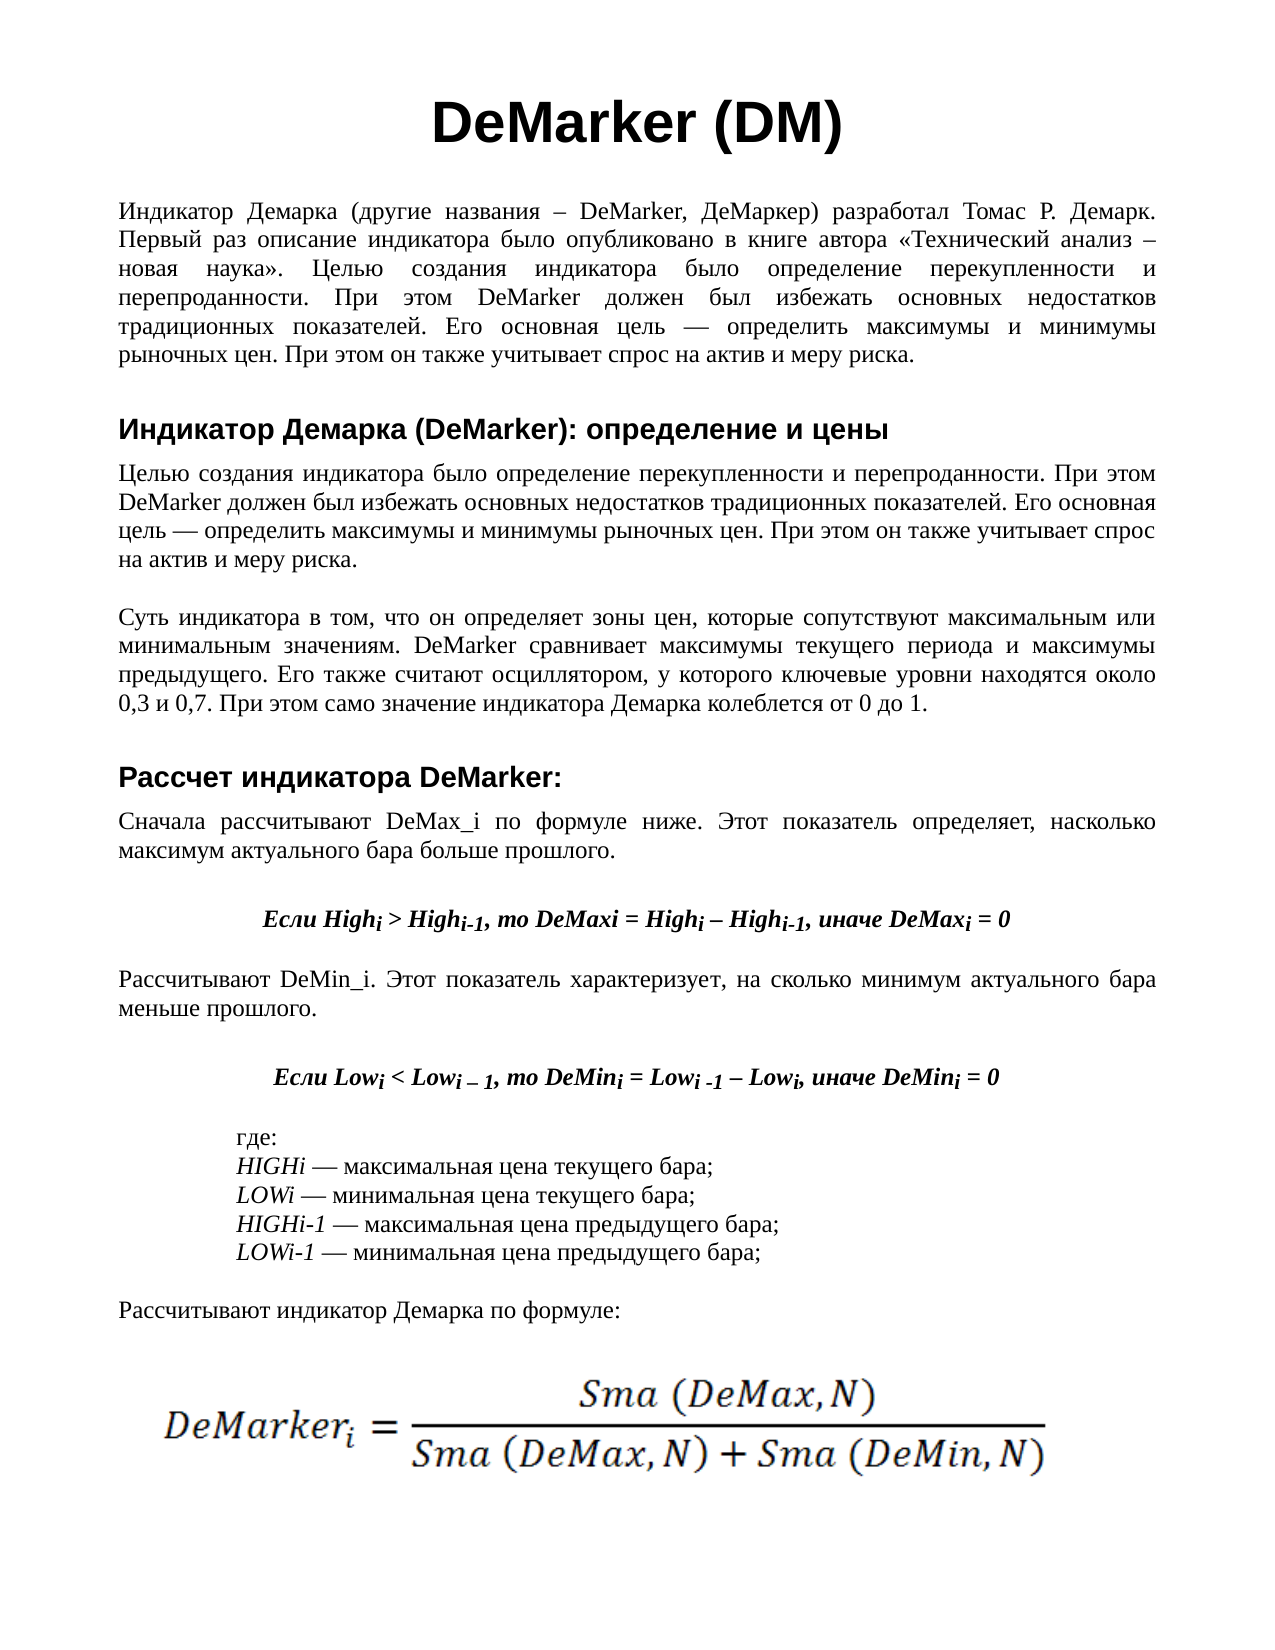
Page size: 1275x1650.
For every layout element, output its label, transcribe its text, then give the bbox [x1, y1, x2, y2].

picture [118, 1352, 1119, 1525]
subtitle Рассчет индикатора DeMarker: [118, 760, 1157, 794]
text Индикатор Демарка (другие названия – DeMarker, ДеМаркер) разработал Томас Р. Демарк. Первый раз описание индикатора было опубликовано в книге автора «Технический анализ – новая наука». Целью создания индикатора было определение перекупленности и перепроданности. При этом DeMarker должен был избежать основных недостатков традиционных показателей. Его основная цель — определить максимумы и минимумы рыночных цен. При этом он также учитывает спрос на актив и меру риска. [118, 196, 1157, 368]
text где: HIGHi — максимальная цена текущего бара; LOWi — минимальная цена текущего бара; HIGHi-1 — максимальная цена предыдущего бара; LOWi-1 — минимальная цена предыдущего бара; [236, 1122, 1157, 1266]
subtitle Индикатор Демарка (DeMarker): определение и цены [118, 412, 1157, 445]
text Сначала рассчитывают DeMax_i по формуле ниже. Этот показатель определяет, насколько максимум актуального бара больше прошлого. [118, 806, 1157, 864]
text Если Highi > Highi-1, то DeMaxi = Highi – Highi-1, иначе DeMaxi = 0 [118, 892, 1157, 936]
text Целью создания индикатора было определение перекупленности и перепроданности. При этом DeMarker должен был избежать основных недостатков традиционных показателей. Его основная цель — определить максимумы и минимумы рыночных цен. При этом он также учитывает спрос на актив и меру риска. [118, 458, 1157, 573]
text Рассчитывают DeMin_i. Этот показатель характеризует, на сколько минимум актуального бара меньше прошлого. [118, 964, 1157, 1022]
text Суть индикатора в том, что он определяет зоны цен, которые сопутствуют максимальным или минимальным значениям. DeMarker сравнивает максимумы текущего периода и максимумы предыдущего. Его также считают осциллятором, у которого ключевые уровни находятся около 0,3 и 0,7. При этом само значение индикатора Демарка колеблется от 0 до 1. [118, 602, 1157, 717]
title DeMarker (DM) [118, 87, 1157, 154]
text Рассчитывают индикатор Демарка по формуле: [118, 1295, 1157, 1324]
text Если Lowi < Lowi – 1, то DeMini = Lowi -1 – Lowi, иначе DeMini = 0 [118, 1051, 1157, 1094]
